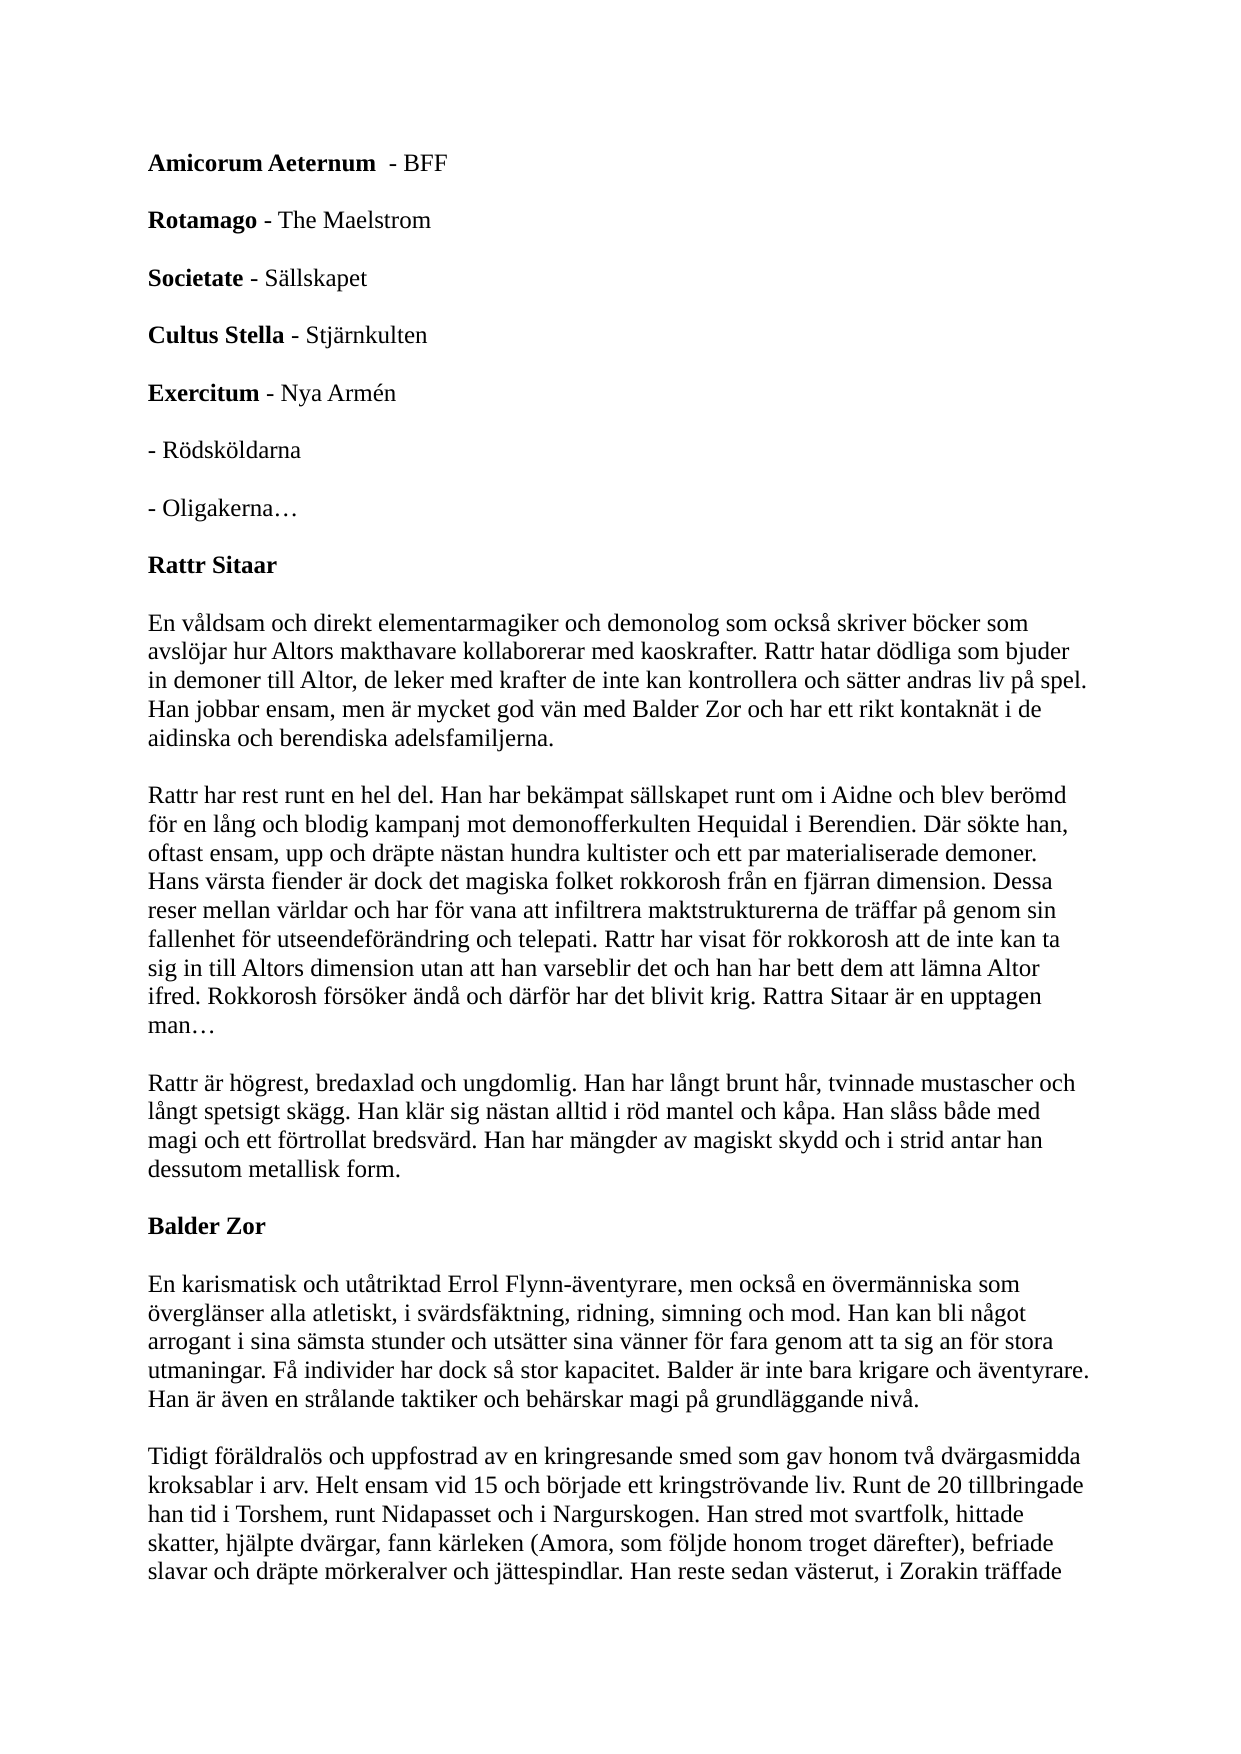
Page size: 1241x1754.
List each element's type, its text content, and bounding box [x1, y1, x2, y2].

text Rattr har rest runt en hel del. Han har bekämpat sällskapet runt om i Aidne och blev berömd för en lång och blodig kampanj mot demonofferkulten Hequidal i Berendien. Där sökte han, oftast ensam, upp och dräpte nästan hundra kultister och ett par materialiserade demoner. Hans värsta fiender är dock det magiska folket rokkorosh från en fjärran dimension. Dessa reser mellan världar och har för vana att infiltrera maktstrukturerna de träffar på genom sin fallenhet för utseendeförändring och telepati. Rattr har visat för rokkorosh att de inte kan ta sig in till Altors dimension utan att han varseblir det och han har bett dem att lämna Altor ifred. Rokkorosh försöker ändå och därför har det blivit krig. Rattra Sitaar är en upptagen man… [148, 780, 1093, 1039]
text Exercitum - Nya Armén [148, 378, 1093, 406]
text Societate - Sällskapet [148, 263, 1093, 291]
text - Rödsköldarna [148, 435, 1093, 464]
text Balder Zor [148, 1211, 1093, 1240]
text Cultus Stella - Stjärnkulten [148, 320, 1093, 349]
text Rotamago - The Maelstrom [148, 205, 1093, 234]
text En våldsam och direkt elementarmagiker och demonolog som också skriver böcker som avslöjar hur Altors makthavare kollaborerar med kaoskrafter. Rattr hatar dödliga som bjuder in demoner till Altor, de leker med krafter de inte kan kontrollera och sätter andras liv på spel. Han jobbar ensam, men är mycket god vän med Balder Zor och har ett rikt kontaknät i de aidinska och berendiska adelsfamiljerna. [148, 608, 1093, 751]
text Tidigt föräldralös och uppfostrad av en kringresande smed som gav honom två dvärgasmidda kroksablar i arv. Helt ensam vid 15 och började ett kringströvande liv. Runt de 20 tillbringade han tid i Torshem, runt Nidapasset och i Nargurskogen. Han stred mot svartfolk, hittade skatter, hjälpte dvärgar, fann kärleken (Amora, som följde honom troget därefter), befriade slavar och dräpte mörkeralver och jättespindlar. Han reste sedan västerut, i Zorakin träffade [148, 1441, 1093, 1585]
text Rattr Sitaar [148, 550, 1093, 579]
text En karismatisk och utåtriktad Errol Flynn-äventyrare, men också en övermänniska som överglänser alla atletiskt, i svärdsfäktning, ridning, simning och mod. Han kan bli något arrogant i sina sämsta stunder och utsätter sina vänner för fara genom att ta sig an för stora utmaningar. Få individer har dock så stor kapacitet. Balder är inte bara krigare och äventyrare. Han är även en strålande taktiker och behärskar magi på grundläggande nivå. [148, 1269, 1093, 1413]
text - Oligakerna… [148, 493, 1093, 521]
text Amicorum Aeternum - BFF [148, 148, 1093, 176]
text Rattr är högrest, bredaxlad och ungdomlig. Han har långt brunt hår, tvinnade mustascher och långt spetsigt skägg. Han klär sig nästan alltid i röd mantel och kåpa. Han slåss både med magi och ett förtrollat bredsvärd. Han har mängder av magiskt skydd och i strid antar han dessutom metallisk form. [148, 1068, 1093, 1183]
